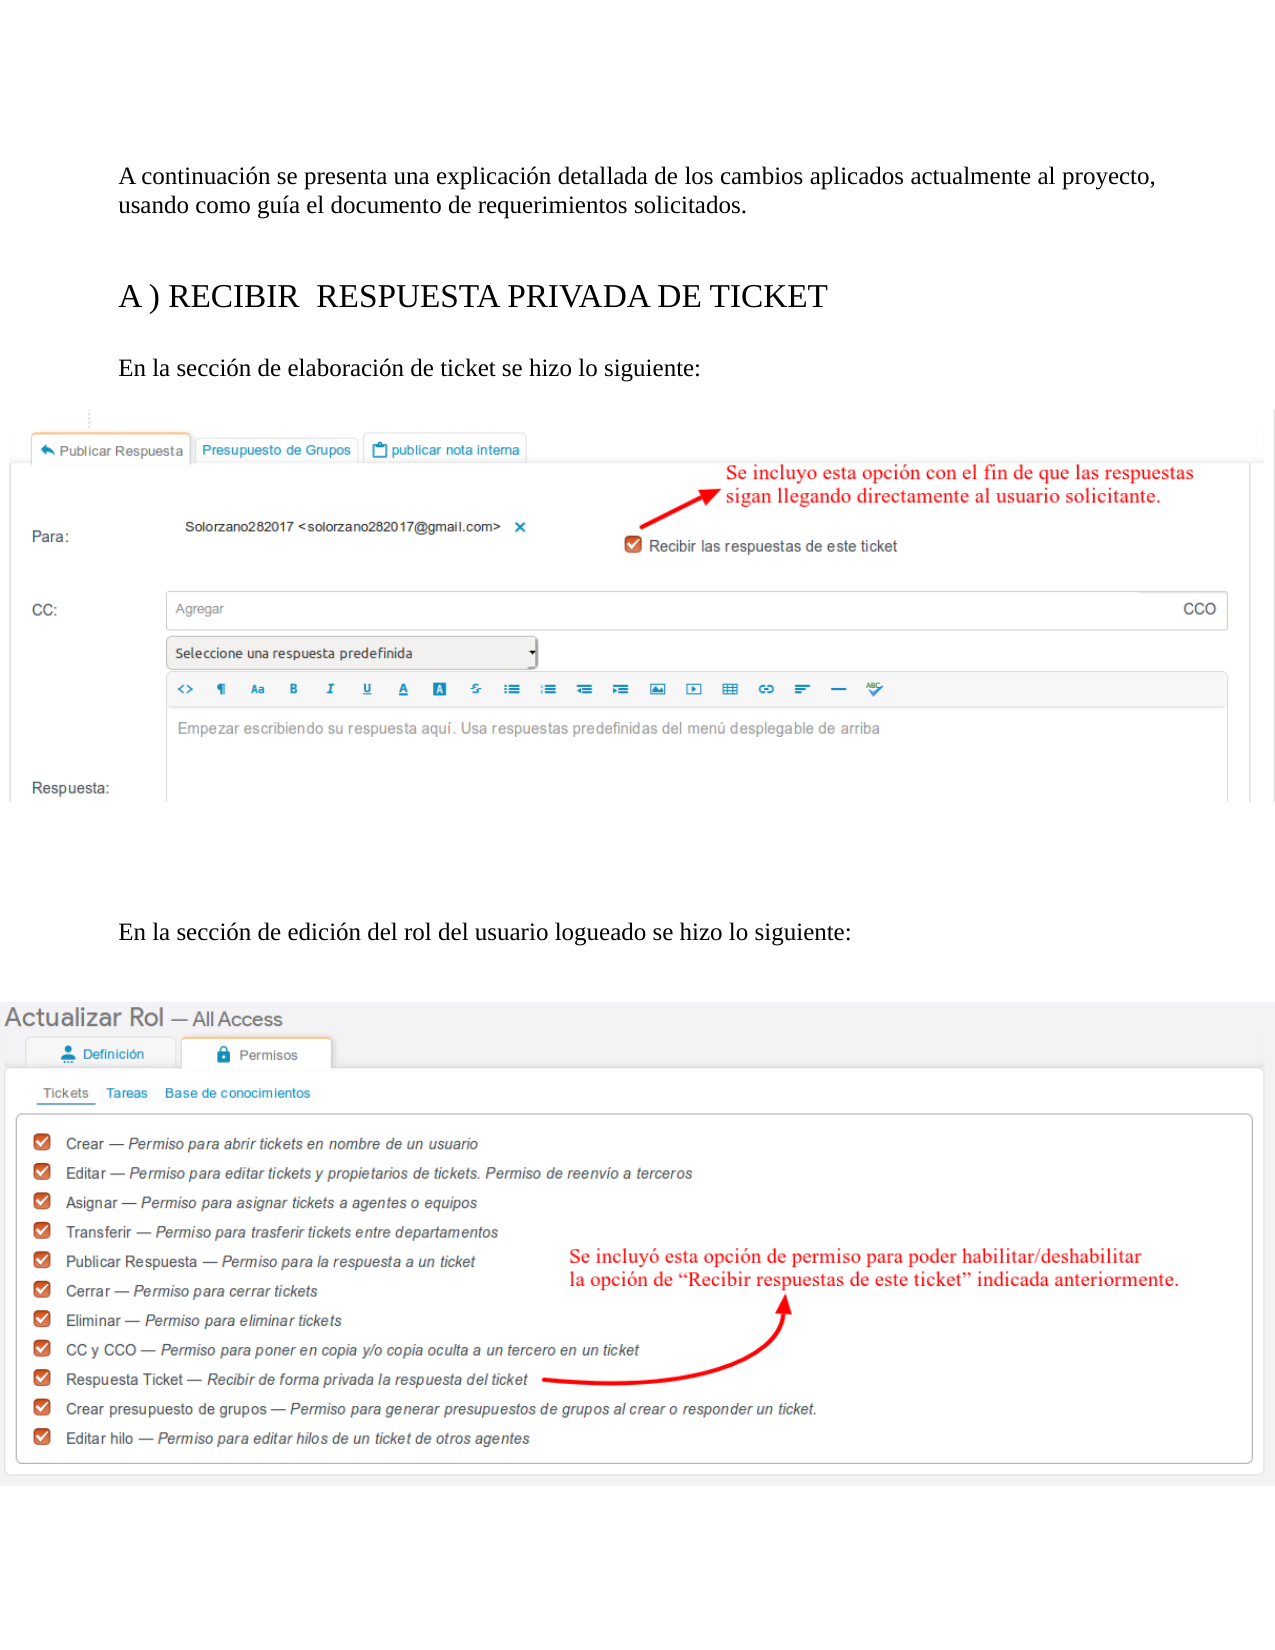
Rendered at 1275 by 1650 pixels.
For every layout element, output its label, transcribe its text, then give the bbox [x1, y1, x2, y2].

text En la sección de elaboración de ticket se hizo lo siguiente: [118, 353, 1157, 382]
text A continuación se presenta una explicación detallada de los cambios aplicados actualmente al proyecto, usando como guía el documento de requerimientos solicitados. [118, 161, 1157, 219]
text En la sección de edición del rol del usuario logueado se hizo lo siguiente: [118, 917, 1157, 945]
picture [0, 410, 1275, 802]
text A ) RECIBIR RESPUESTA PRIVADA DE TICKET [118, 276, 1157, 314]
picture [0, 1002, 1275, 1486]
